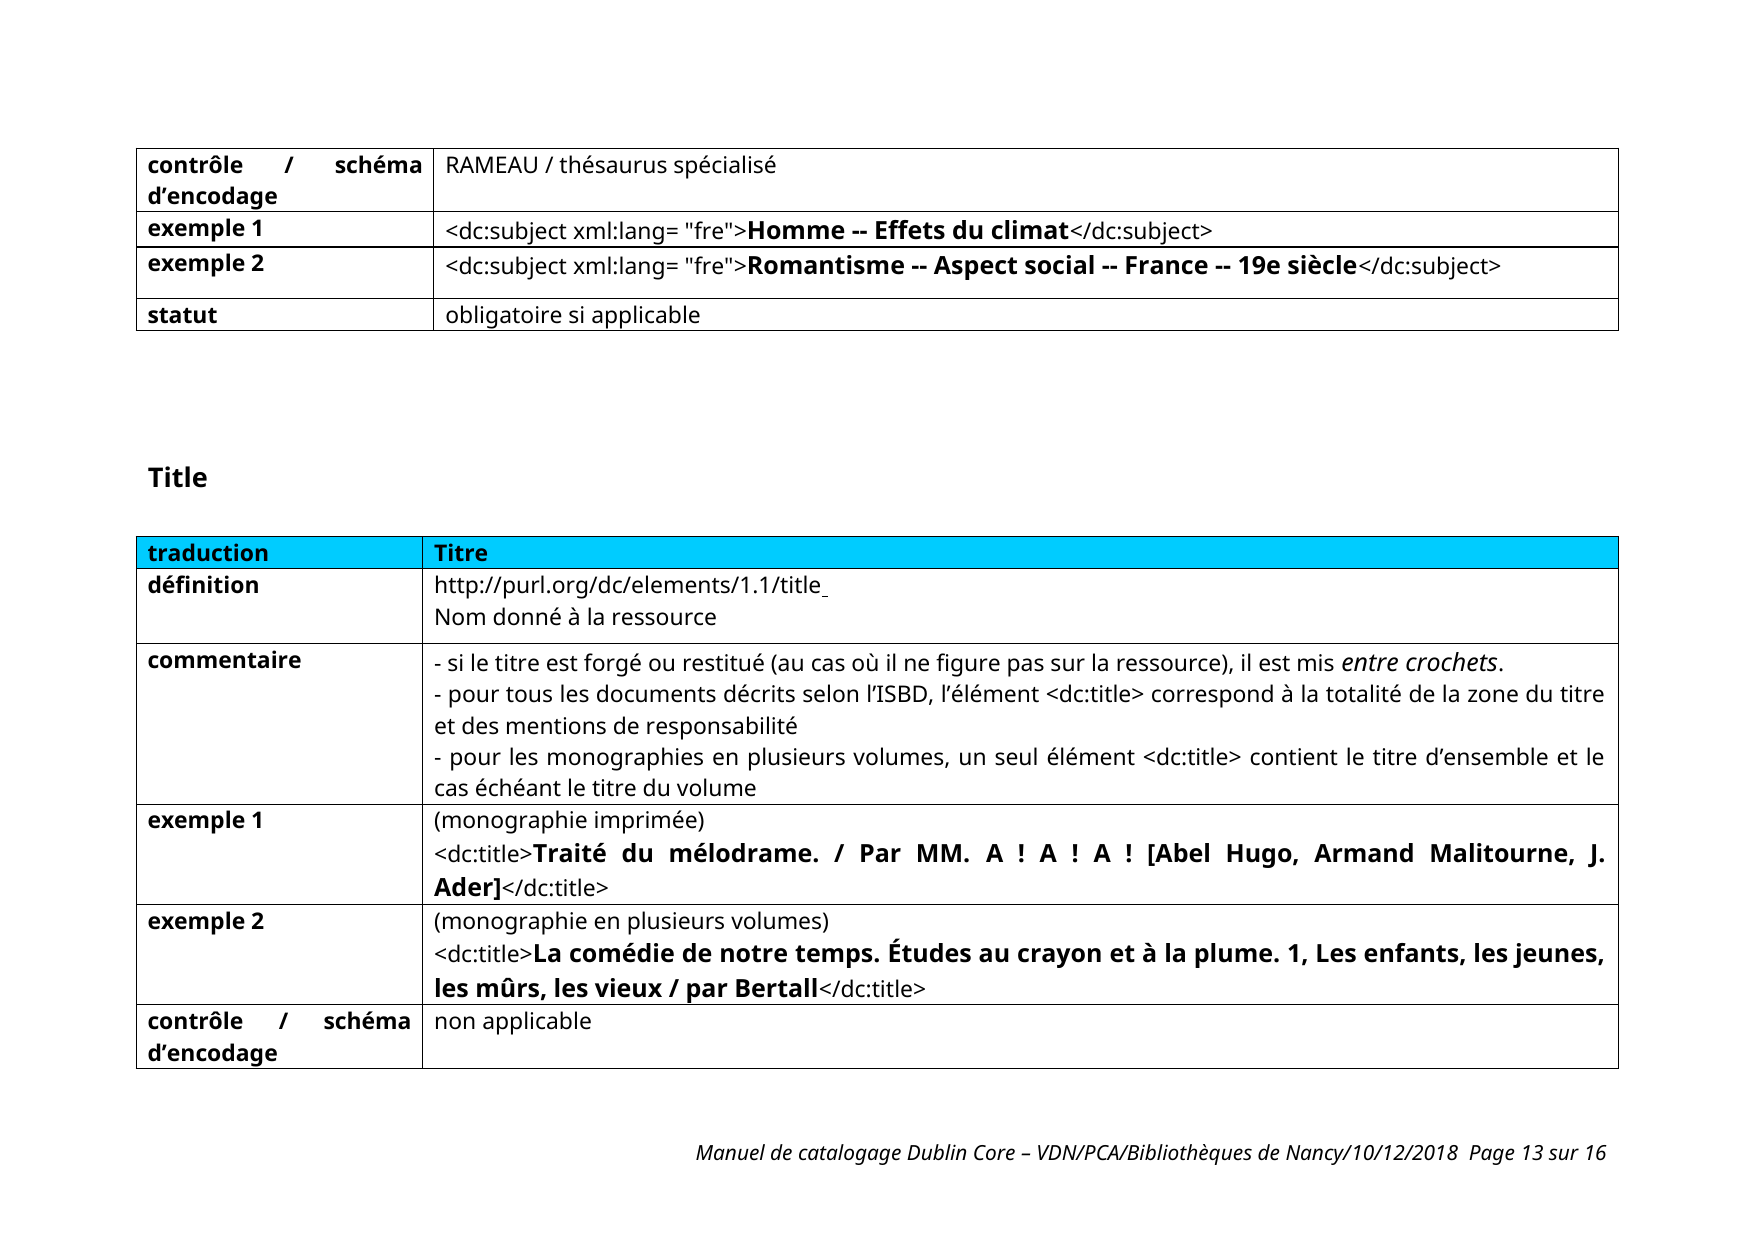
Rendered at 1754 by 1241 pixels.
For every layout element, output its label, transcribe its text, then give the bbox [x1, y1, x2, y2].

table_cell commentaire [137, 644, 422, 803]
table_cell définition [137, 569, 422, 643]
table_cell statut [137, 299, 433, 330]
table_header Titre [423, 537, 1618, 568]
table_cell - si le titre est forgé ou restitué (au cas où il ne figure pas sur la ressource), il est mis entre crochets. - pour tous les documents décrits selon l’ISBD, l’élément <dc:title> correspond à la totalité de la zone du titre et des mentions de responsabilité - pour les monographies en plusieurs volumes, un seul élément <dc:title> contient le titre d’ensemble et le cas échéant le titre du volume [423, 644, 1618, 803]
table_cell exemple 1 [137, 805, 422, 904]
table_cell exemple 2 [137, 905, 422, 1004]
table_cell RAMEAU / thésaurus spécialisé [434, 149, 1618, 211]
table_cell contrôle / schéma d’encodage [137, 149, 433, 211]
table_cell <dc:subject xml:lang= "fre">Romantisme -- Aspect social -- France -- 19e siècle</dc:subject> [434, 248, 1618, 298]
table_cell exemple 1 [137, 212, 433, 246]
table_cell contrôle / schéma d’encodage [137, 1005, 422, 1068]
table_cell obligatoire si applicable [434, 299, 1618, 330]
table_cell non applicable [423, 1005, 1618, 1068]
table_cell <dc:subject xml:lang= "fre">Homme -- Effets du climat</dc:subject> [434, 212, 1618, 246]
table_cell (monographie en plusieurs volumes) <dc:title>La comédie de notre temps. Études au crayon et à la plume. 1, Les enfants, les jeunes, les mûrs, les vieux / par Bertall</dc:title> [423, 905, 1618, 1004]
table_cell (monographie imprimée) <dc:title>Traité du mélodrame. / Par MM. A ! A ! A ! [Abel Hugo, Armand Malitourne, J. Ader]</dc:title> [423, 805, 1618, 904]
subtitle Title [148, 459, 1606, 496]
table_cell exemple 2 [137, 248, 433, 298]
table_cell http://purl.org/dc/elements/1.1/title Nom donné à la ressource [423, 569, 1618, 643]
table_header traduction [137, 537, 422, 568]
